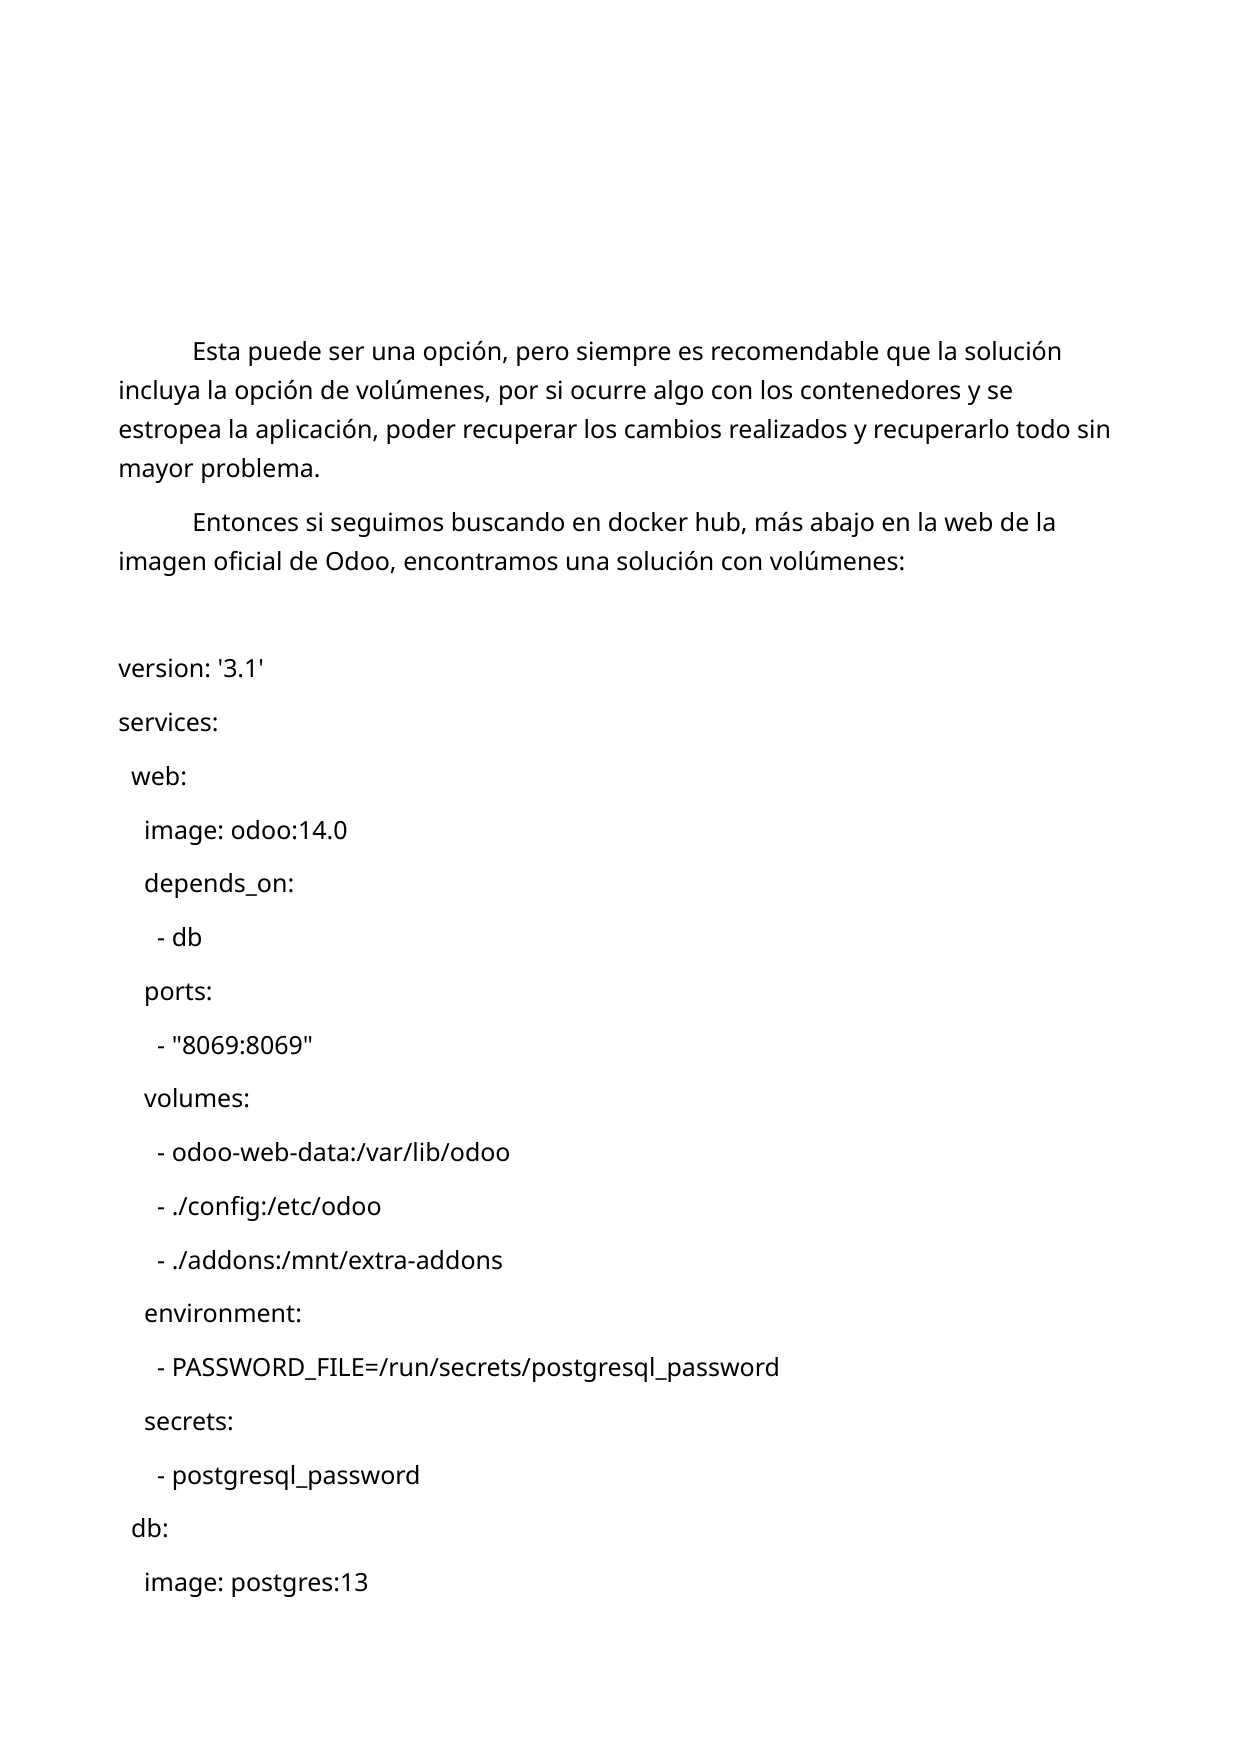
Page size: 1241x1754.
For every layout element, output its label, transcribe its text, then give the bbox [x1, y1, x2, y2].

text db: [118, 1511, 1122, 1545]
text Esta puede ser una opción, pero siempre es recomendable que la solución incluya la opción de volúmenes, por si ocurre algo con los contenedores y se estropea la aplicación, poder recuperar los cambios realizados y recuperarlo todo sin mayor problema. [118, 333, 1122, 485]
text web: [118, 758, 1122, 793]
text - postgresql_password [118, 1457, 1122, 1491]
text depends_on: [118, 866, 1122, 900]
text secrets: [118, 1403, 1122, 1438]
text - "8069:8069" [118, 1027, 1122, 1061]
text version: '3.1' [118, 651, 1122, 685]
text ports: [118, 973, 1122, 1008]
text - ./config:/etc/odoo [118, 1188, 1122, 1223]
text image: postgres:13 [118, 1565, 1122, 1599]
text volumes: [118, 1081, 1122, 1115]
text services: [118, 705, 1122, 739]
text Entonces si seguimos buscando en docker hub, más abajo en la web de la imagen oficial de Odoo, encontramos una solución con volúmenes: [118, 504, 1122, 578]
text - ./addons:/mnt/extra-addons [118, 1242, 1122, 1276]
text - odoo-web-data:/var/lib/odoo [118, 1135, 1122, 1169]
text - db [118, 920, 1122, 954]
text environment: [118, 1296, 1122, 1330]
text image: odoo:14.0 [118, 812, 1122, 846]
text - PASSWORD_FILE=/run/secrets/postgresql_password [118, 1350, 1122, 1384]
